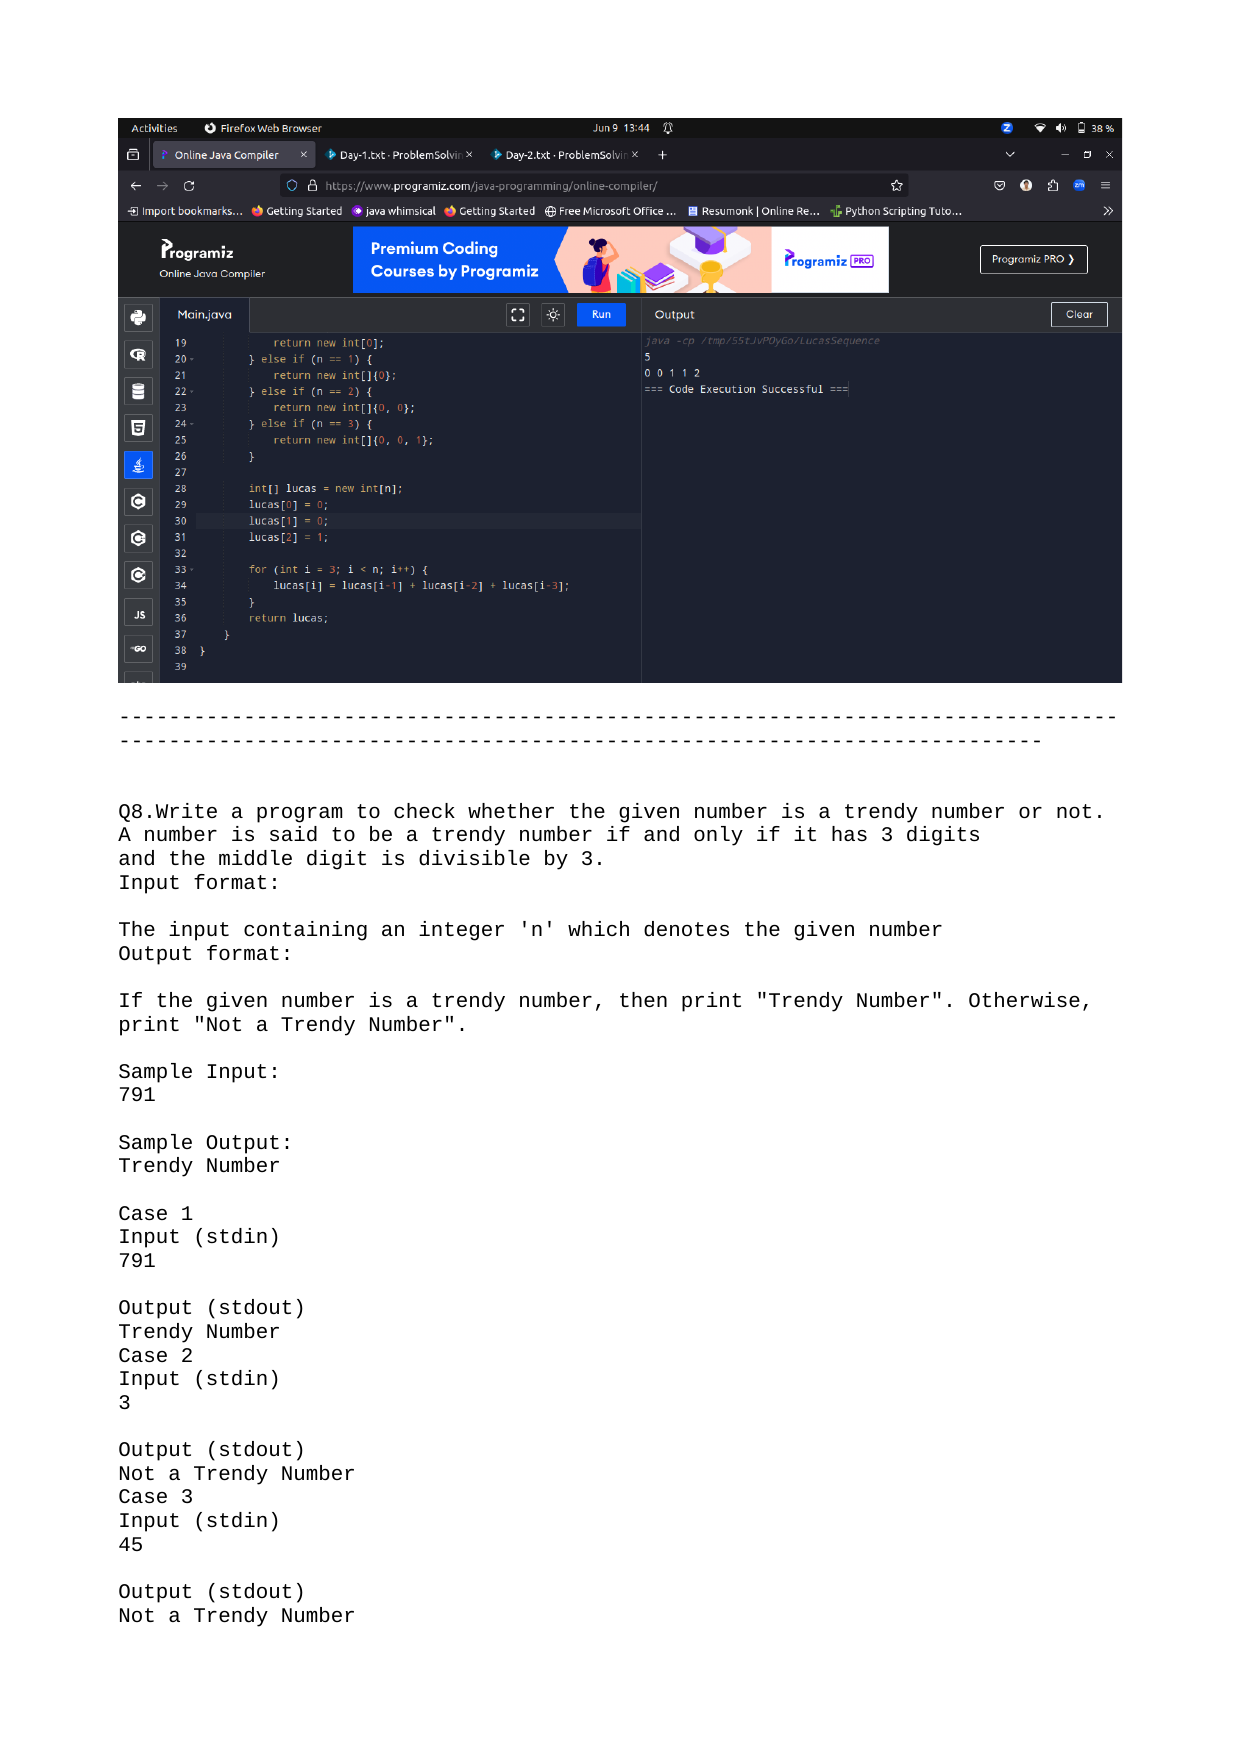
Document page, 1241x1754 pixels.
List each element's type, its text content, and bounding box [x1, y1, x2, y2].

text Input format: [118, 872, 1122, 895]
picture [118, 118, 1123, 683]
text Trendy Number [118, 1155, 1122, 1179]
text Sample Input: [118, 1061, 1122, 1084]
text and the middle digit is divisible by 3. [118, 848, 1122, 872]
text Sample Output: [118, 1132, 1122, 1155]
text Input (stdin) [118, 1510, 1122, 1534]
text Q8.Write a program to check whether the given number is a trendy number or not. A number is said to be a trendy number if and only if it has 3 digits [118, 801, 1122, 848]
text Not a Trendy Number [118, 1463, 1122, 1486]
text Output (stdout) [118, 1297, 1122, 1321]
text Case 1 [118, 1203, 1122, 1226]
text Input (stdin) [118, 1368, 1122, 1392]
text Output format: [118, 943, 1122, 966]
text ---------------------------------------------------------------------------------------------------------------------------------------------------------- [118, 706, 1122, 753]
text Input (stdin) [118, 1226, 1122, 1250]
text Output (stdout) [118, 1439, 1122, 1463]
text If the given number is a trendy number, then print "Trendy Number". Otherwise, print "Not a Trendy Number". [118, 990, 1122, 1037]
text 791 [118, 1250, 1122, 1274]
text 3 [118, 1392, 1122, 1416]
text Output (stdout) [118, 1581, 1122, 1605]
text The input containing an integer 'n' which denotes the given number [118, 919, 1122, 943]
text Case 3 [118, 1486, 1122, 1510]
text Trendy Number [118, 1321, 1122, 1344]
text 45 [118, 1534, 1122, 1557]
text Not a Trendy Number [118, 1605, 1122, 1628]
text 791 [118, 1084, 1122, 1108]
text Case 2 [118, 1344, 1122, 1368]
